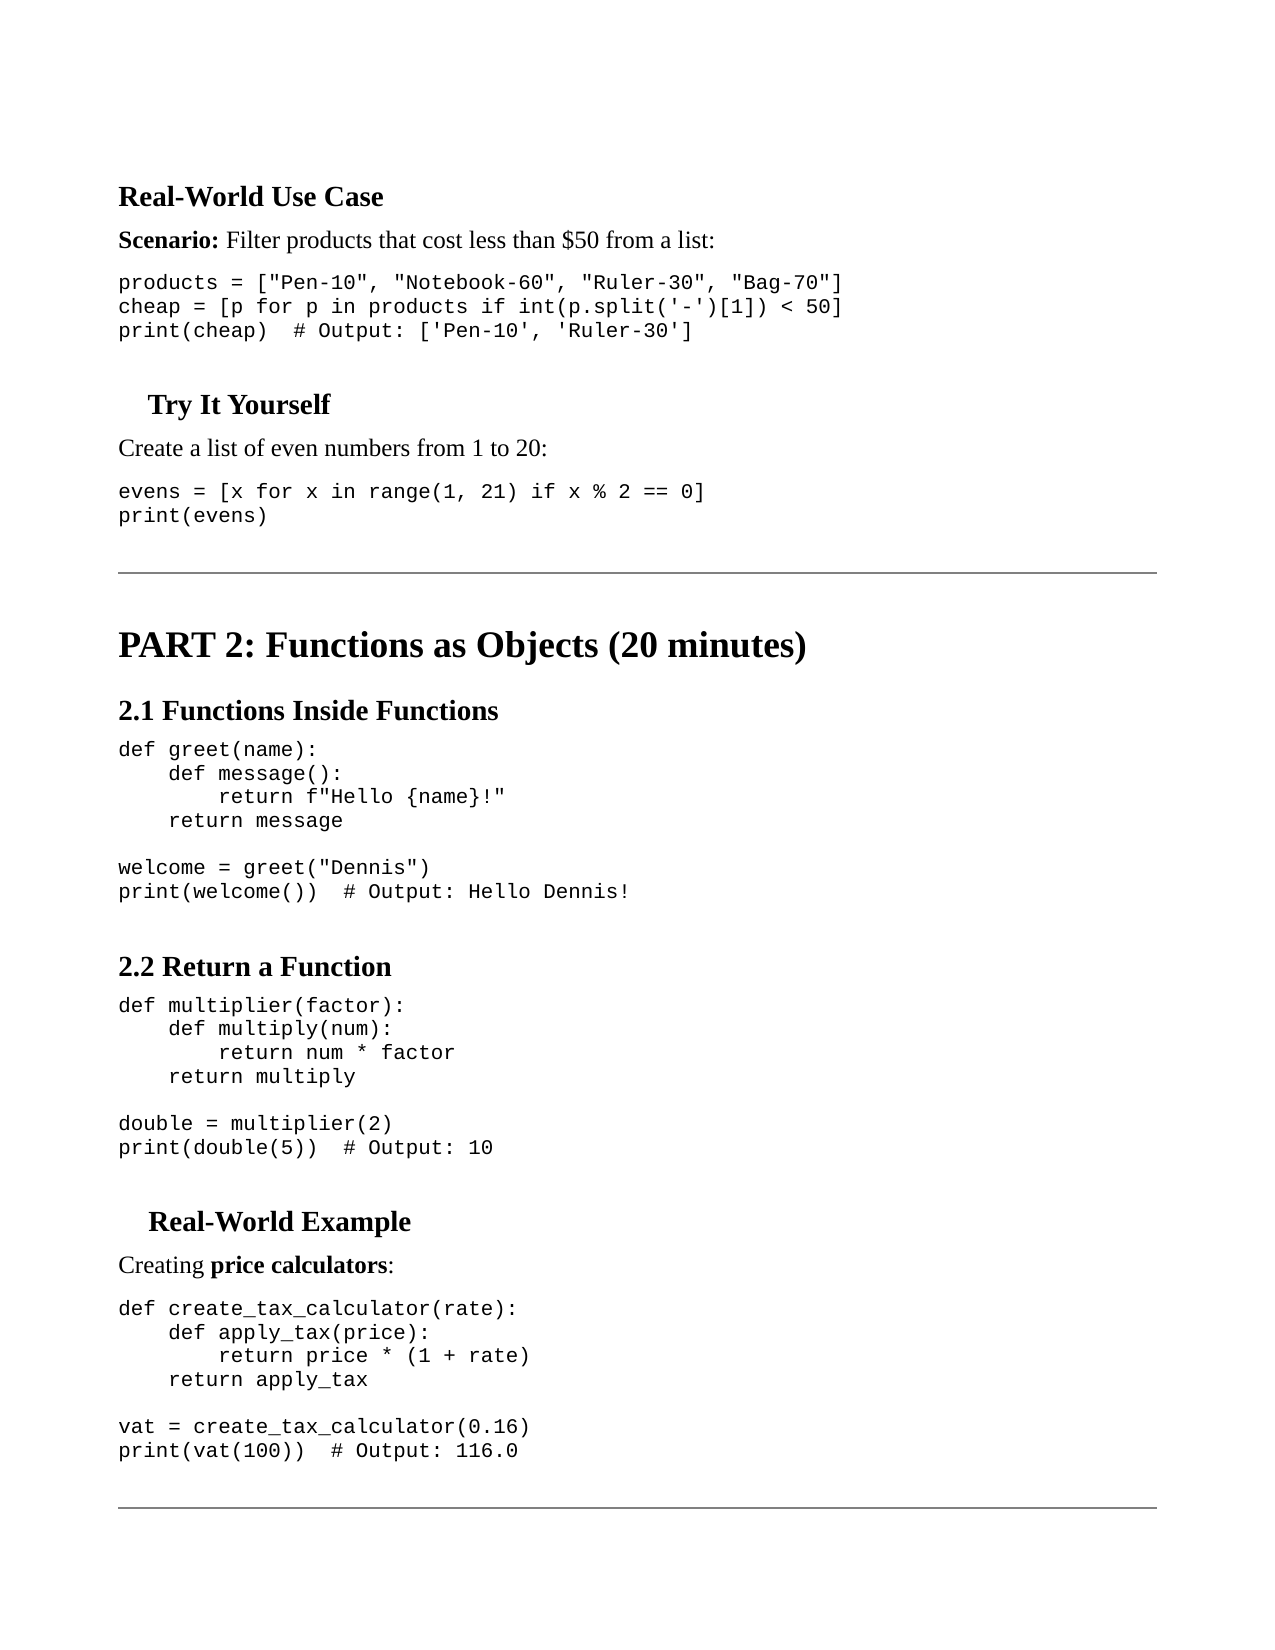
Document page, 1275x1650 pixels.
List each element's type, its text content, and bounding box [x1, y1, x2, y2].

text vat = create_tax_calculator(0.16) [118, 1416, 1157, 1440]
subtitle 🧠 [118, 118, 1157, 152]
text print(cheap) # Output: ['Pen-10', 'Ruler-30'] [118, 320, 1157, 343]
text Scenario: Filter products that cost less than $50 from a list: [118, 225, 1157, 253]
text return price * (1 + rate) [118, 1345, 1157, 1369]
subtitle Real-World Use Case [118, 179, 1157, 212]
text return multiply [118, 1066, 1157, 1089]
text def message(): [118, 763, 1157, 786]
text return num * factor [118, 1042, 1157, 1066]
text def apply_tax(price): [118, 1322, 1157, 1345]
text print(evens) [118, 505, 1157, 528]
subtitle 🧠 Real-World Example [118, 1204, 1157, 1238]
text return message [118, 810, 1157, 834]
text def greet(name): [118, 739, 1157, 763]
text print(welcome()) # Output: Hello Dennis! [118, 881, 1157, 905]
text print(double(5)) # Output: 10 [118, 1137, 1157, 1160]
text def multiplier(factor): [118, 995, 1157, 1018]
text Create a list of even numbers from 1 to 20: [118, 433, 1157, 462]
text evens = [x for x in range(1, 21) if x % 2 == 0] [118, 481, 1157, 505]
text return f"Hello {name}!" [118, 786, 1157, 810]
text Creating price calculators: [118, 1250, 1157, 1279]
subtitle 2.1 Functions Inside Functions [118, 693, 1157, 727]
text def create_tax_calculator(rate): [118, 1298, 1157, 1322]
subtitle 2.2 Return a Function [118, 949, 1157, 982]
text return apply_tax [118, 1369, 1157, 1393]
subtitle 💡 Try It Yourself [118, 387, 1157, 421]
text welcome = greet("Dennis") [118, 857, 1157, 881]
text products = ["Pen-10", "Notebook-60", "Ruler-30", "Bag-70"] [118, 272, 1157, 296]
text print(vat(100)) # Output: 116.0 [118, 1440, 1157, 1463]
text cheap = [p for p in products if int(p.split('-')[1]) < 50] [118, 296, 1157, 320]
subtitle PART 2: Functions as Objects (20 minutes) [118, 623, 1157, 666]
text double = multiplier(2) [118, 1113, 1157, 1137]
text def multiply(num): [118, 1018, 1157, 1042]
